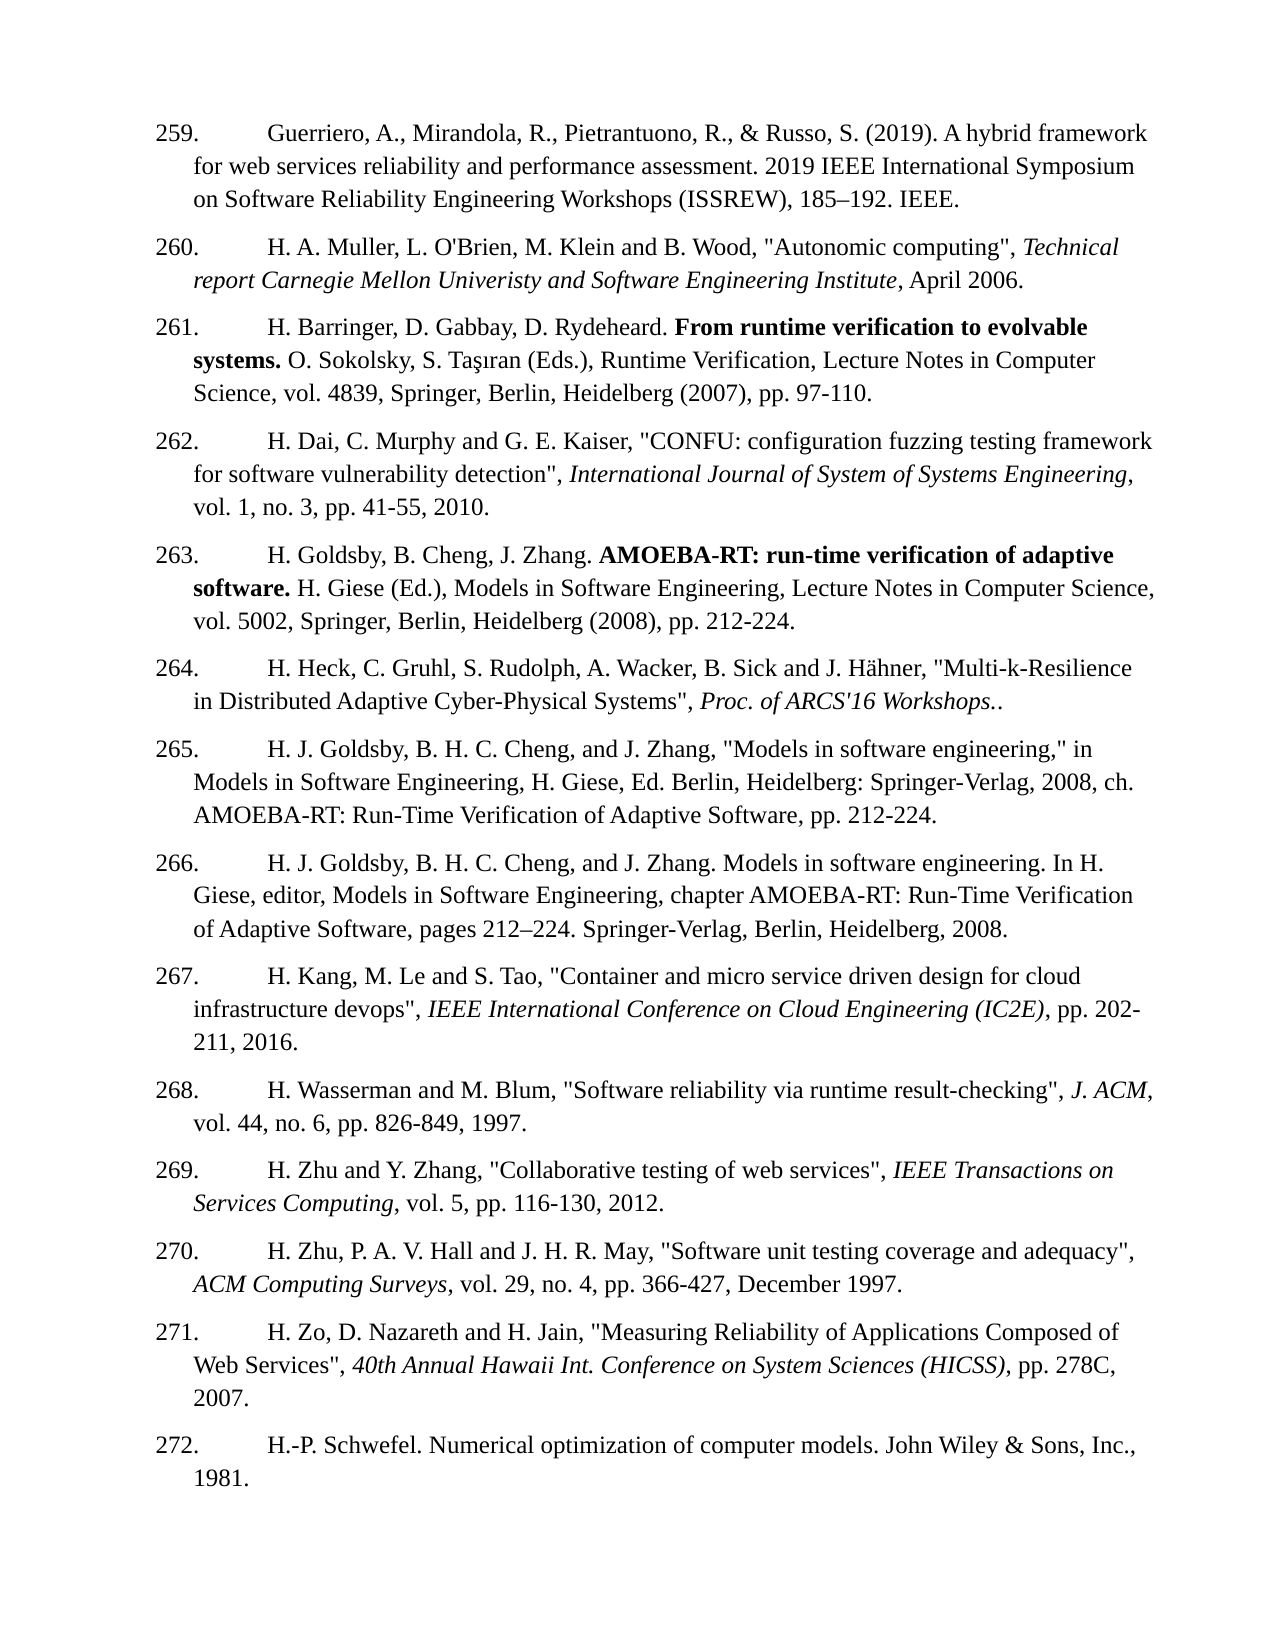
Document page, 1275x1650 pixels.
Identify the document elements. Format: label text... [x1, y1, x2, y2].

list H. A. Muller, L. O'Brien, M. Klein and B. Wood, "Autonomic computing", Technical report Carnegie Mellon Univeristy and Software Engineering Institute, April 2006. [155, 232, 1157, 293]
list H. Heck, C. Gruhl, S. Rudolph, A. Wacker, B. Sick and J. Hähner, "Multi-k-Resilience in Distributed Adaptive Cyber-Physical Systems", Proc. of ARCS'16 Workshops.. [155, 653, 1157, 715]
list H. Goldsby, B. Cheng, J. Zhang. AMOEBA-RT: run-time verification of adaptive software. H. Giese (Ed.), Models in Software Engineering, Lecture Notes in Computer Science, vol. 5002, Springer, Berlin, Heidelberg (2008), pp. 212-224. [155, 540, 1157, 634]
list H. Kang, M. Le and S. Tao, "Container and micro service driven design for cloud infrastructure devops", IEEE International Conference on Cloud Engineering (IC2E), pp. 202-211, 2016. [155, 961, 1157, 1056]
list H. Dai, C. Murphy and G. E. Kaiser, "CONFU: configuration fuzzing testing framework for software vulnerability detection", International Journal of System of Systems Engineering, vol. 1, no. 3, pp. 41-55, 2010. [155, 426, 1157, 521]
list H. Wasserman and M. Blum, "Software reliability via runtime result-checking", J. ACM, vol. 44, no. 6, pp. 826-849, 1997. [155, 1075, 1157, 1137]
list H. Barringer, D. Gabbay, D. Rydeheard. From runtime verification to evolvable systems. O. Sokolsky, S. Taşıran (Eds.), Runtime Verification, Lecture Notes in Computer Science, vol. 4839, Springer, Berlin, Heidelberg (2007), pp. 97-110. [155, 312, 1157, 407]
list H. J. Goldsby, B. H. C. Cheng, and J. Zhang, "Models in software engineering," in Models in Software Engineering, H. Giese, Ed. Berlin, Heidelberg: Springer-Verlag, 2008, ch. AMOEBA-RT: Run-Time Verification of Adaptive Software, pp. 212-224. [155, 734, 1157, 829]
list H. Zhu and Y. Zhang, "Collaborative testing of web services", IEEE Transactions on Services Computing, vol. 5, pp. 116-130, 2012. [155, 1156, 1157, 1217]
list Guerriero, A., Mirandola, R., Pietrantuono, R., & Russo, S. (2019). A hybrid framework for web services reliability and performance assessment. 2019 IEEE International Symposium on Software Reliability Engineering Workshops (ISSREW), 185–192. IEEE. [155, 118, 1157, 213]
list H. J. Goldsby, B. H. C. Cheng, and J. Zhang. Models in software engineering. In H. Giese, editor, Models in Software Engineering, chapter AMOEBA-RT: Run-Time Verification of Adaptive Software, pages 212–224. Springer-Verlag, Berlin, Heidelberg, 2008. [155, 848, 1157, 942]
list H.-P. Schwefel. Numerical optimization of computer models. John Wiley & Sons, Inc., 1981. [155, 1430, 1157, 1492]
list H. Zo, D. Nazareth and H. Jain, "Measuring Reliability of Applications Composed of Web Services", 40th Annual Hawaii Int. Conference on System Sciences (HICSS), pp. 278C, 2007. [155, 1317, 1157, 1412]
list H. Zhu, P. A. V. Hall and J. H. R. May, "Software unit testing coverage and adequacy", ACM Computing Surveys, vol. 29, no. 4, pp. 366-427, December 1997. [155, 1236, 1157, 1298]
